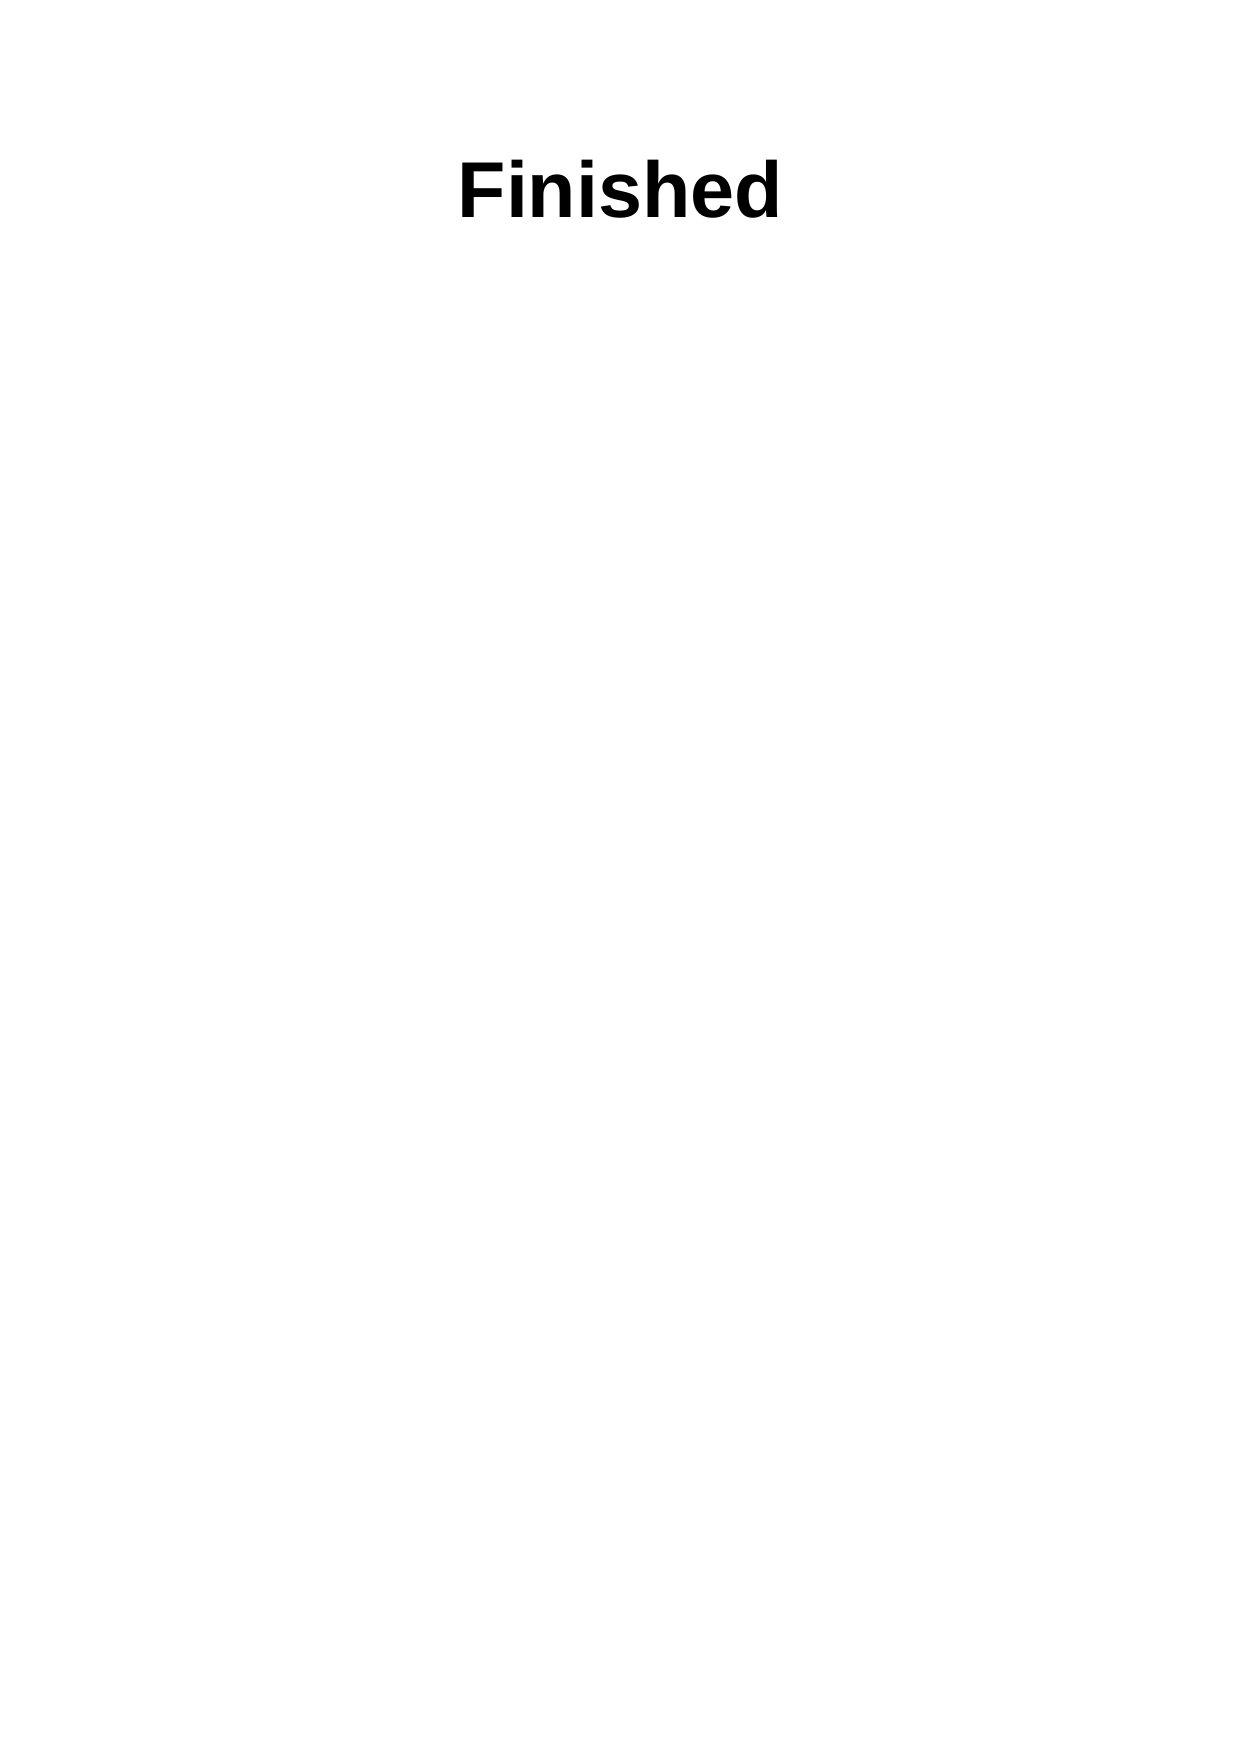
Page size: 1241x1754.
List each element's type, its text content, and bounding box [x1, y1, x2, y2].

subtitle Finished [118, 143, 1122, 234]
